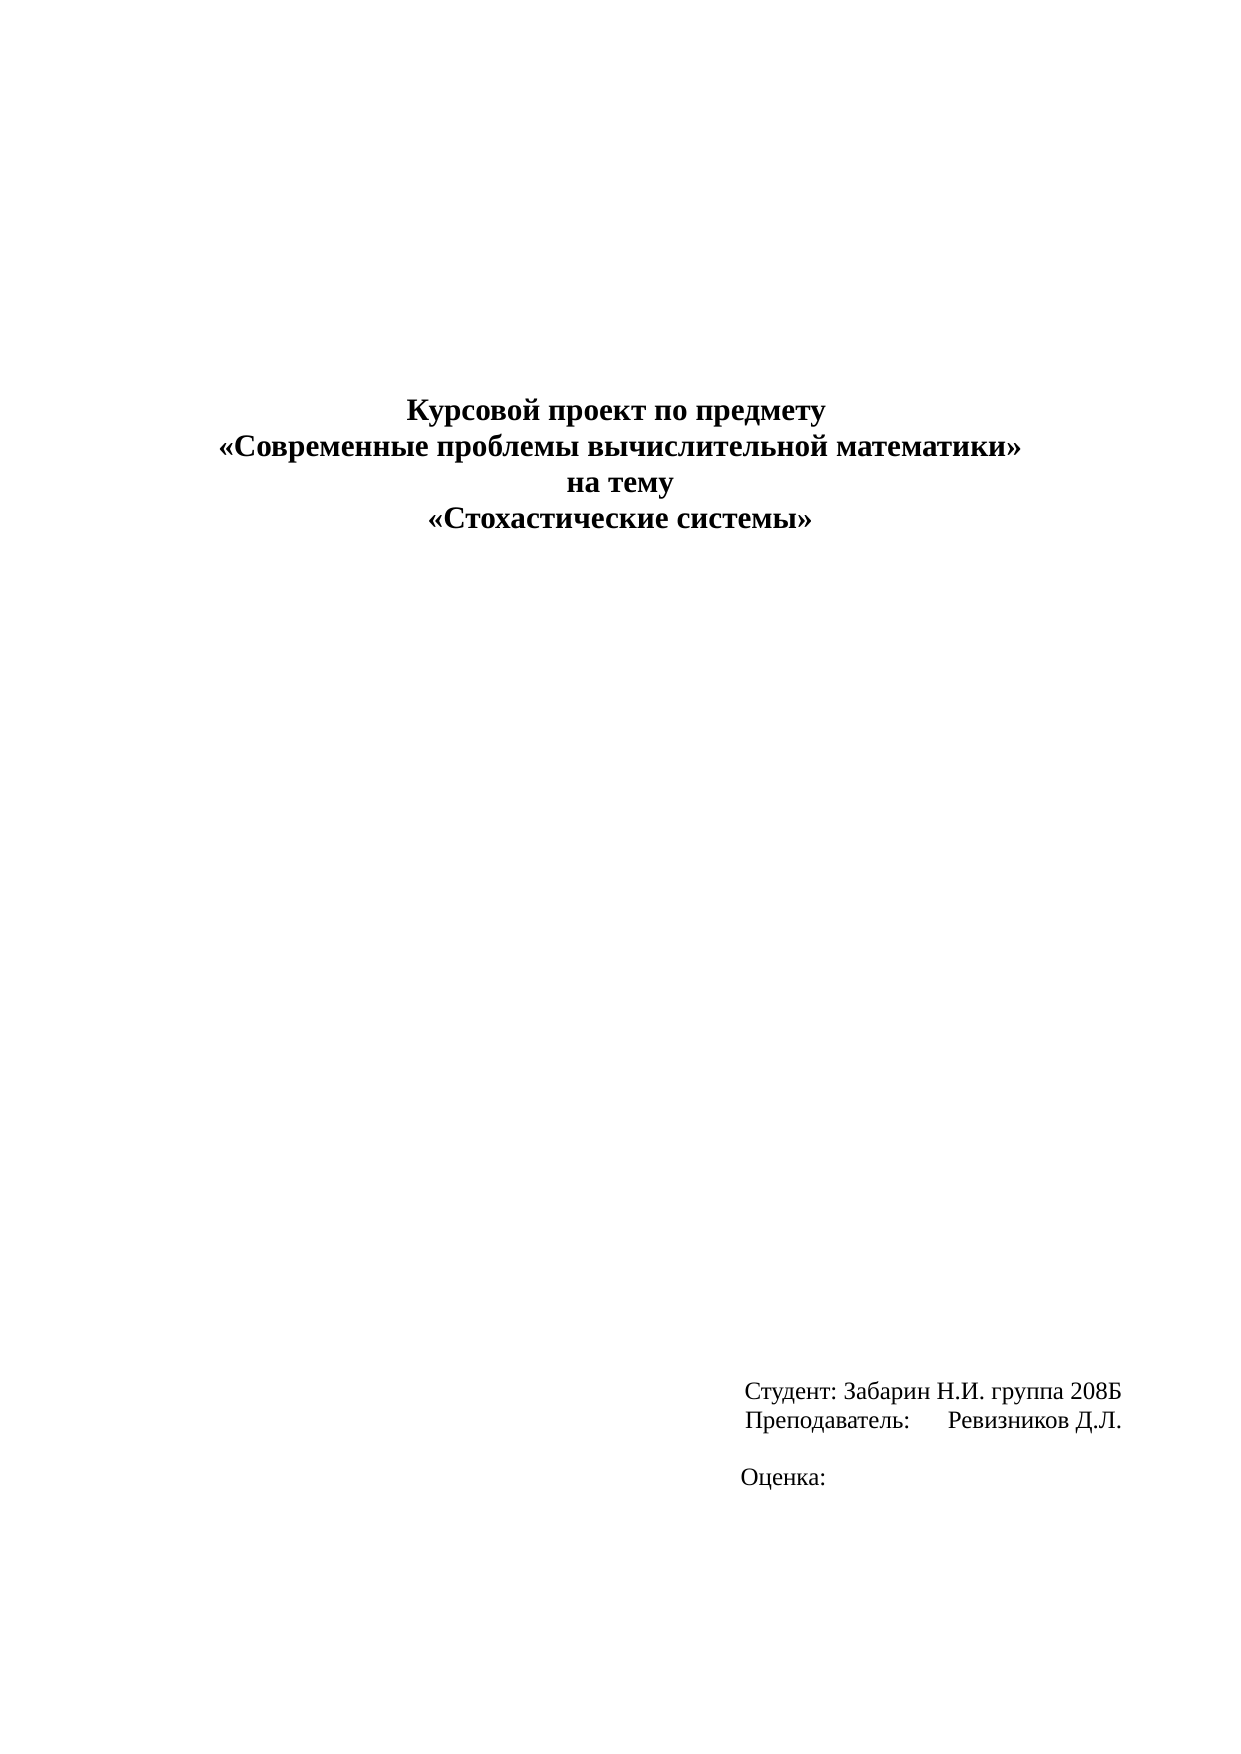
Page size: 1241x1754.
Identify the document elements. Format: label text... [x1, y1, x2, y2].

text на тему [118, 463, 1122, 499]
text Курсовой проект по предмету [118, 391, 1122, 427]
text Оценка: [118, 1462, 1122, 1491]
text Студент: Забарин Н.И. группа 208Б [118, 1376, 1122, 1405]
text «Стохастические системы» [118, 499, 1122, 535]
text Преподаватель: Ревизников Д.Л. [118, 1405, 1122, 1433]
text «Современные проблемы вычислительной математики» [118, 427, 1122, 463]
